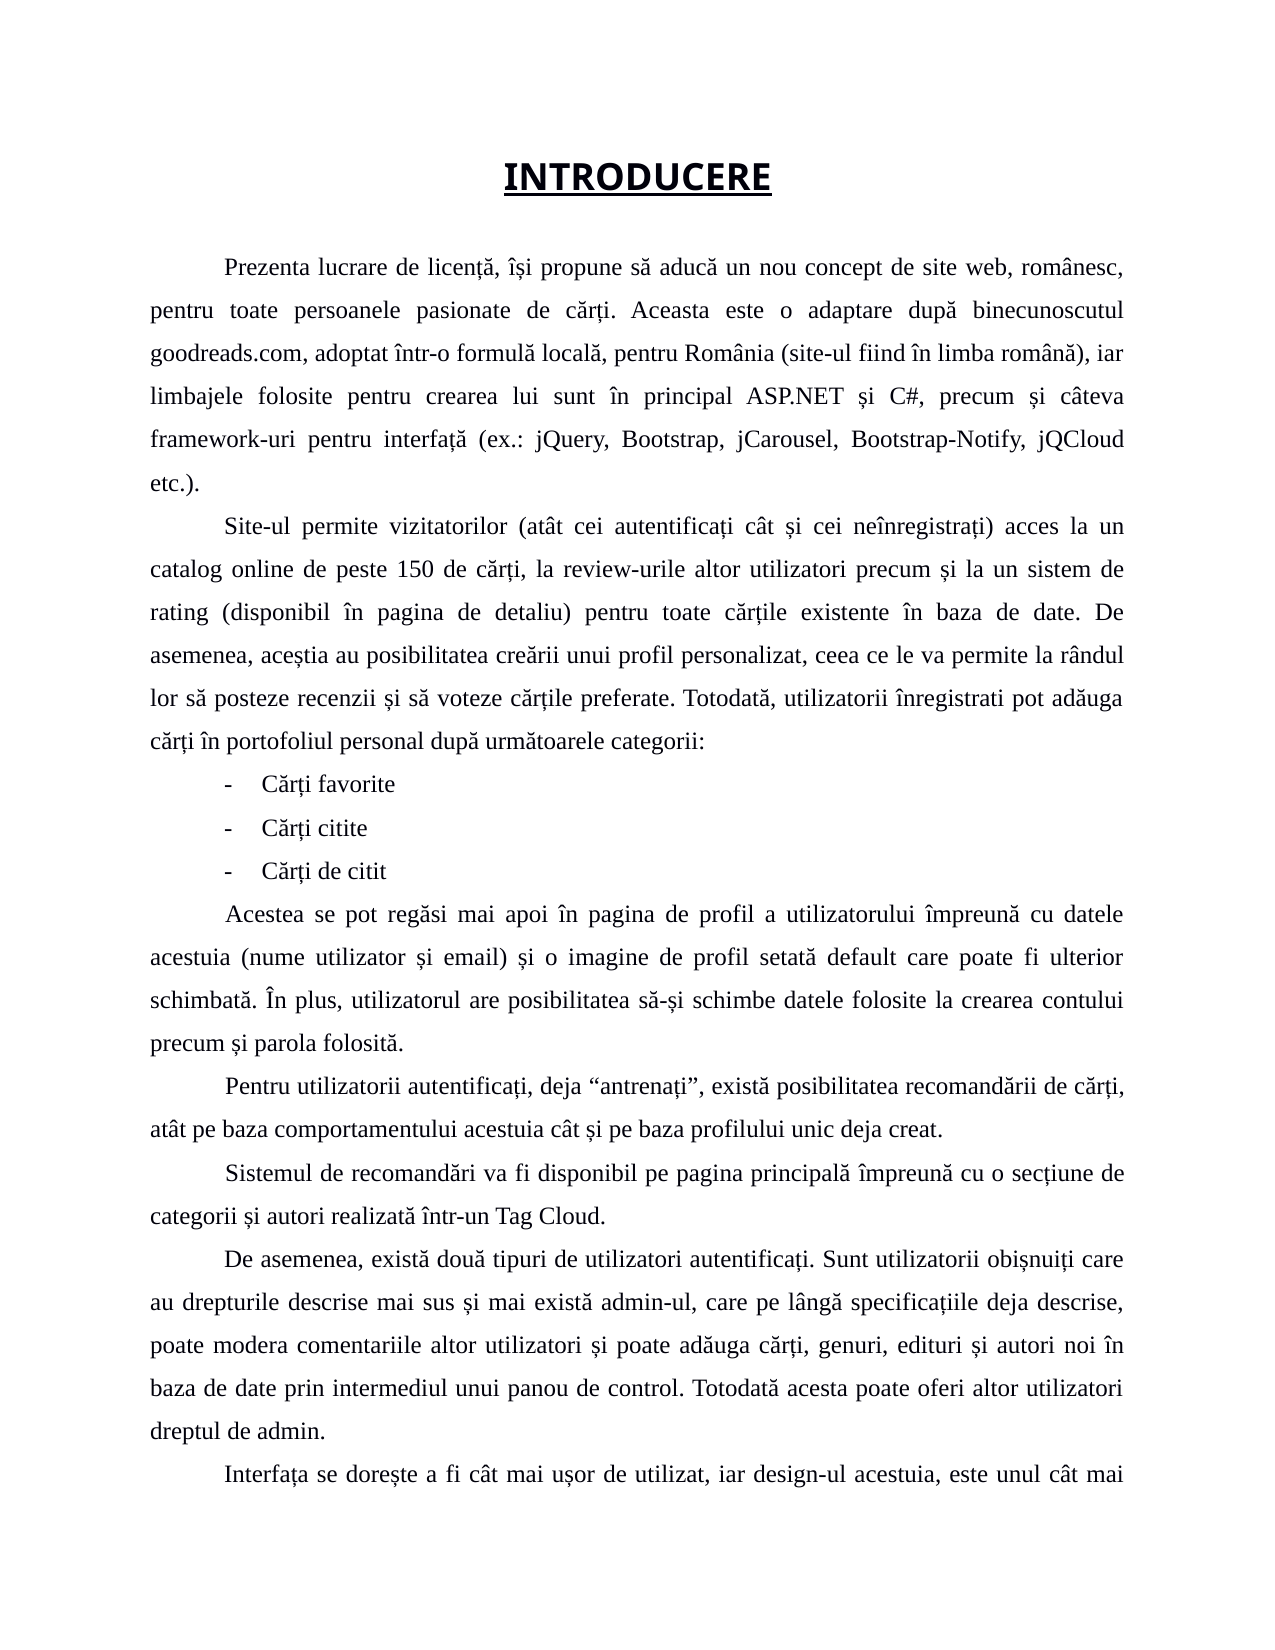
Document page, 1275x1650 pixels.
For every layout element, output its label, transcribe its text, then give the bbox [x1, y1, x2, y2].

text Interfața se dorește a fi cât mai ușor de utilizat, iar design-ul acestuia, este unul cât mai [150, 1459, 1125, 1488]
text INTRODUCERE [150, 150, 1125, 201]
text Sistemul de recomandări va fi disponibil pe pagina principală împreună cu o secțiune de categorii și autori realizată într-un Tag Cloud. [150, 1158, 1125, 1229]
text Prezenta lucrare de licență, își propune să aducă un nou concept de site web, românesc, pentru toate persoanele pasionate de cărți. Aceasta este o adaptare după binecunoscutul goodreads.com, adoptat într-o formulă locală, pentru România (site-ul fiind în limba română), iar limbajele folosite pentru crearea lui sunt în principal ASP.NET și C#, precum și câteva framework-uri pentru interfață (ex.: jQuery, Bootstrap, jCarousel, Bootstrap-Notify, jQCloud etc.). [150, 252, 1125, 496]
text De asemenea, există două tipuri de utilizatori autentificați. Sunt utilizatorii obișnuiți care au drepturile descrise mai sus și mai există admin-ul, care pe lângă specificațiile deja descrise, poate modera comentariile altor utilizatori și poate adăuga cărți, genuri, edituri și autori noi în baza de date prin intermediul unui panou de control. Totodată acesta poate oferi altor utilizatori dreptul de admin. [150, 1244, 1125, 1445]
text Site-ul permite vizitatorilor (atât cei autentificați cât și cei neînregistrați) acces la un catalog online de peste 150 de cărți, la review-urile altor utilizatori precum și la un sistem de rating (disponibil în pagina de detaliu) pentru toate cărțile existente în baza de date. De asemenea, aceștia au posibilitatea creării unui profil personalizat, ceea ce le va permite la rândul lor să posteze recenzii și să voteze cărțile preferate. Totodată, utilizatorii înregistrati pot adăuga cărți în portofoliul personal după următoarele categorii: [150, 511, 1125, 755]
text Acestea se pot regăsi mai apoi în pagina de profil a utilizatorului împreună cu datele acestuia (nume utilizator și email) și o imagine de profil setată default care poate fi ulterior schimbată. În plus, utilizatorul are posibilitatea să-și schimbe datele folosite la crearea contului precum și parola folosită. [150, 899, 1125, 1057]
text Pentru utilizatorii autentificați, deja “antrenați”, există posibilitatea recomandării de cărți, atât pe baza comportamentului acestuia cât și pe baza profilului unic deja creat. [150, 1071, 1125, 1143]
list Cărți citite [224, 813, 1125, 841]
list Cărți favorite [224, 769, 1125, 798]
list Cărți de citit [224, 856, 1125, 884]
